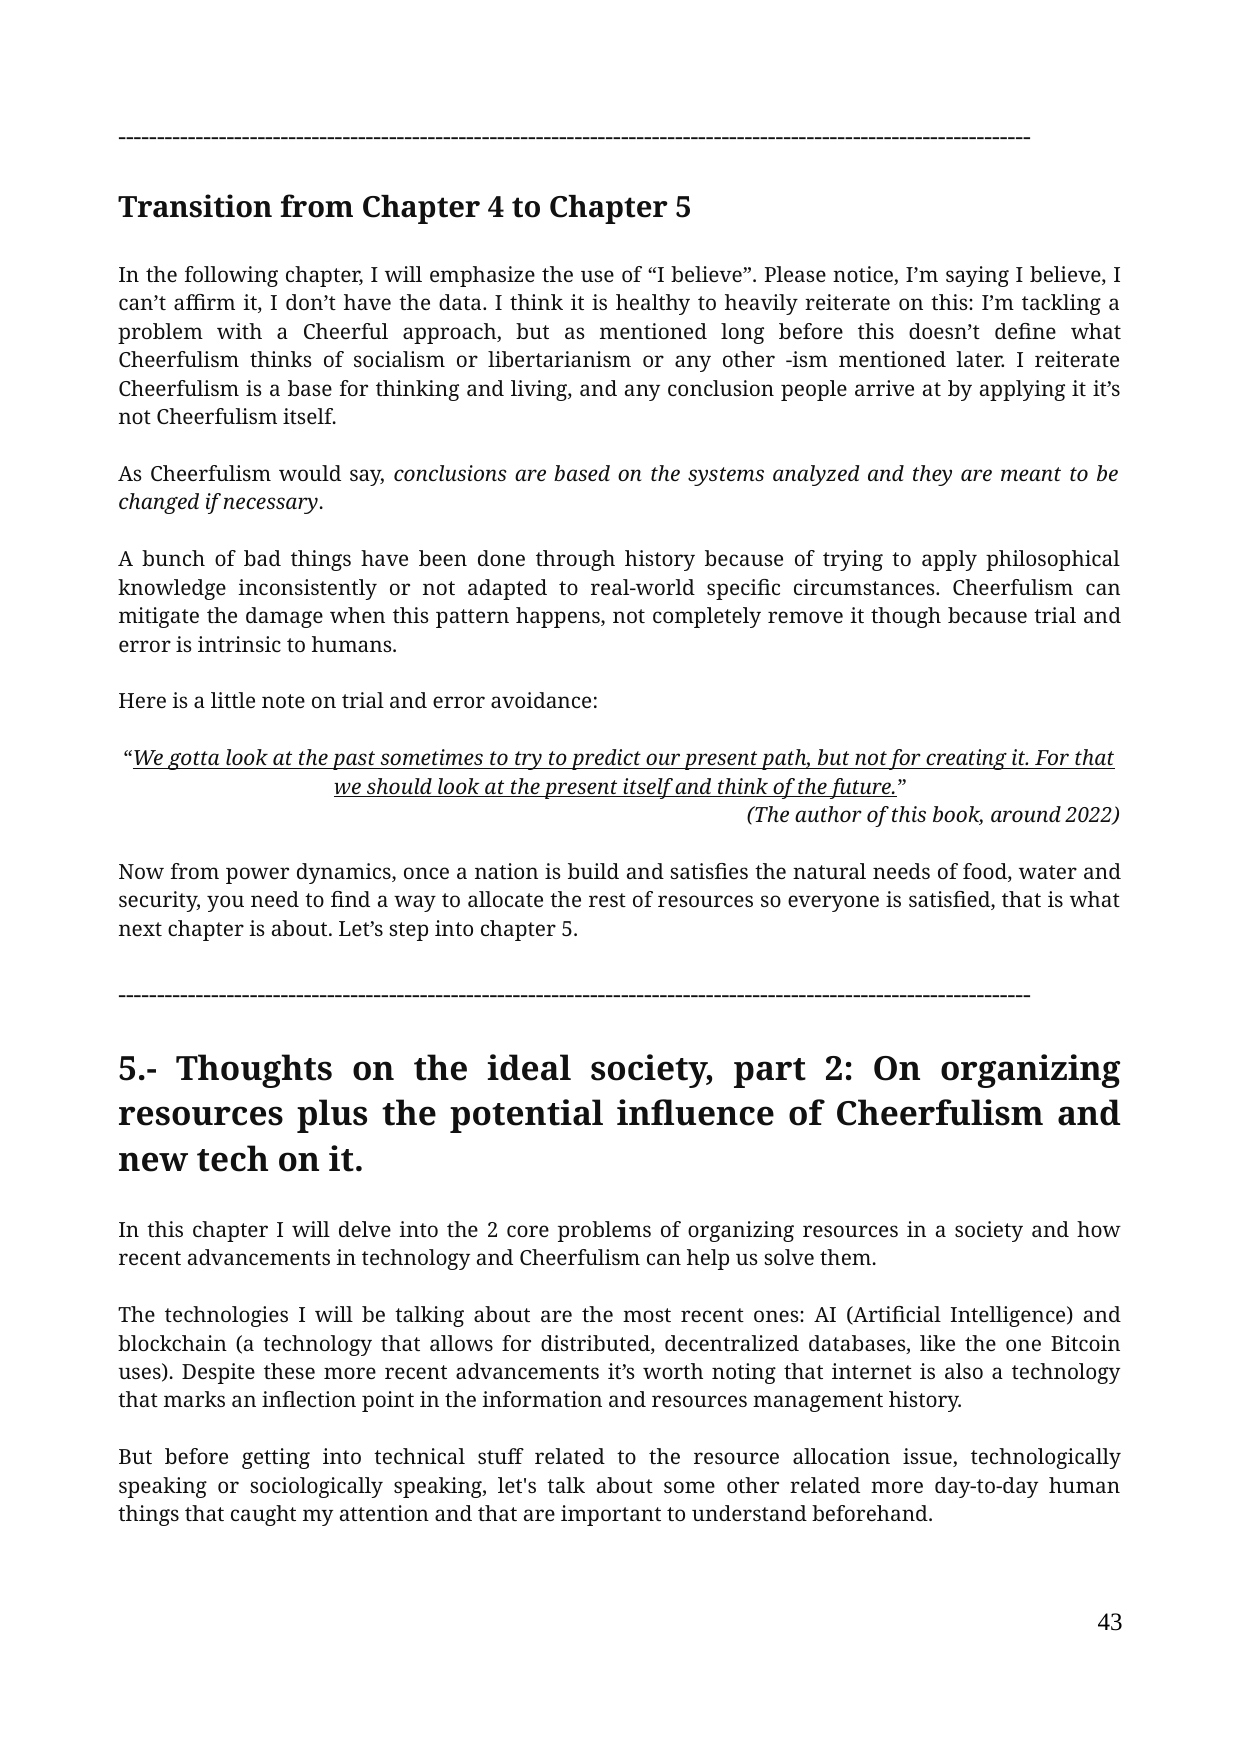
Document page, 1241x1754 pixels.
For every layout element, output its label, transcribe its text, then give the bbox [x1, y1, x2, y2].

text (The author of this book, around 2022) [118, 800, 1122, 829]
text ---------------------------------------------------------------------------------------------------------------------- [118, 977, 1122, 1011]
text 5.- Thoughts on the ideal society, part 2: On organizing resources plus the potential influence of Cheerfulism and new tech on it. [118, 1045, 1122, 1181]
text ---------------------------------------------------------------------------------------------------------------------- [118, 118, 1122, 152]
text “We gotta look at the past sometimes to try to predict our present path, but not for creating it. For that we should look at the present itself and think of the future.” [118, 743, 1122, 800]
text A bunch of bad things have been done through history because of trying to apply philosophical knowledge inconsistently or not adapted to real-world specific circumstances. Cheerfulism can mitigate the damage when this pattern happens, not completely remove it though because trial and error is intrinsic to humans. [118, 544, 1122, 658]
text In the following chapter, I will emphasize the use of “I believe”. Please notice, I’m saying I believe, I can’t affirm it, I don’t have the data. I think it is healthy to heavily reiterate on this: I’m tackling a problem with a Cheerful approach, but as mentioned long before this doesn’t define what Cheerfulism thinks of socialism or libertarianism or any other -ism mentioned later. I reiterate Cheerfulism is a base for thinking and living, and any conclusion people arrive at by applying it it’s not Cheerfulism itself. [118, 260, 1122, 431]
text In this chapter I will delve into the 2 core problems of organizing resources in a society and how recent advancements in technology and Cheerfulism can help us solve them. [118, 1215, 1122, 1272]
text Now from power dynamics, once a nation is build and satisfies the natural needs of food, water and security, you need to find a way to allocate the rest of resources so everyone is satisfied, that is what next chapter is about. Let’s step into chapter 5. [118, 857, 1122, 942]
text Here is a little note on trial and error avoidance: [118, 687, 1122, 715]
text The technologies I will be talking about are the most recent ones: AI (Artificial Intelligence) and blockchain (a technology that allows for distributed, decentralized databases, like the one Bitcoin uses). Despite these more recent advancements it’s worth noting that internet is also a technology that marks an inflection point in the information and resources management history. [118, 1300, 1122, 1414]
text As Cheerfulism would say, conclusions are based on the systems analyzed and they are meant to be changed if necessary. [118, 459, 1122, 516]
text Transition from Chapter 4 to Chapter 5 [118, 186, 1122, 226]
text But before getting into technical stuff related to the resource allocation issue, technologically speaking or sociologically speaking, let's talk about some other related more day-to-day human things that caught my attention and that are important to understand beforehand. [118, 1442, 1122, 1528]
